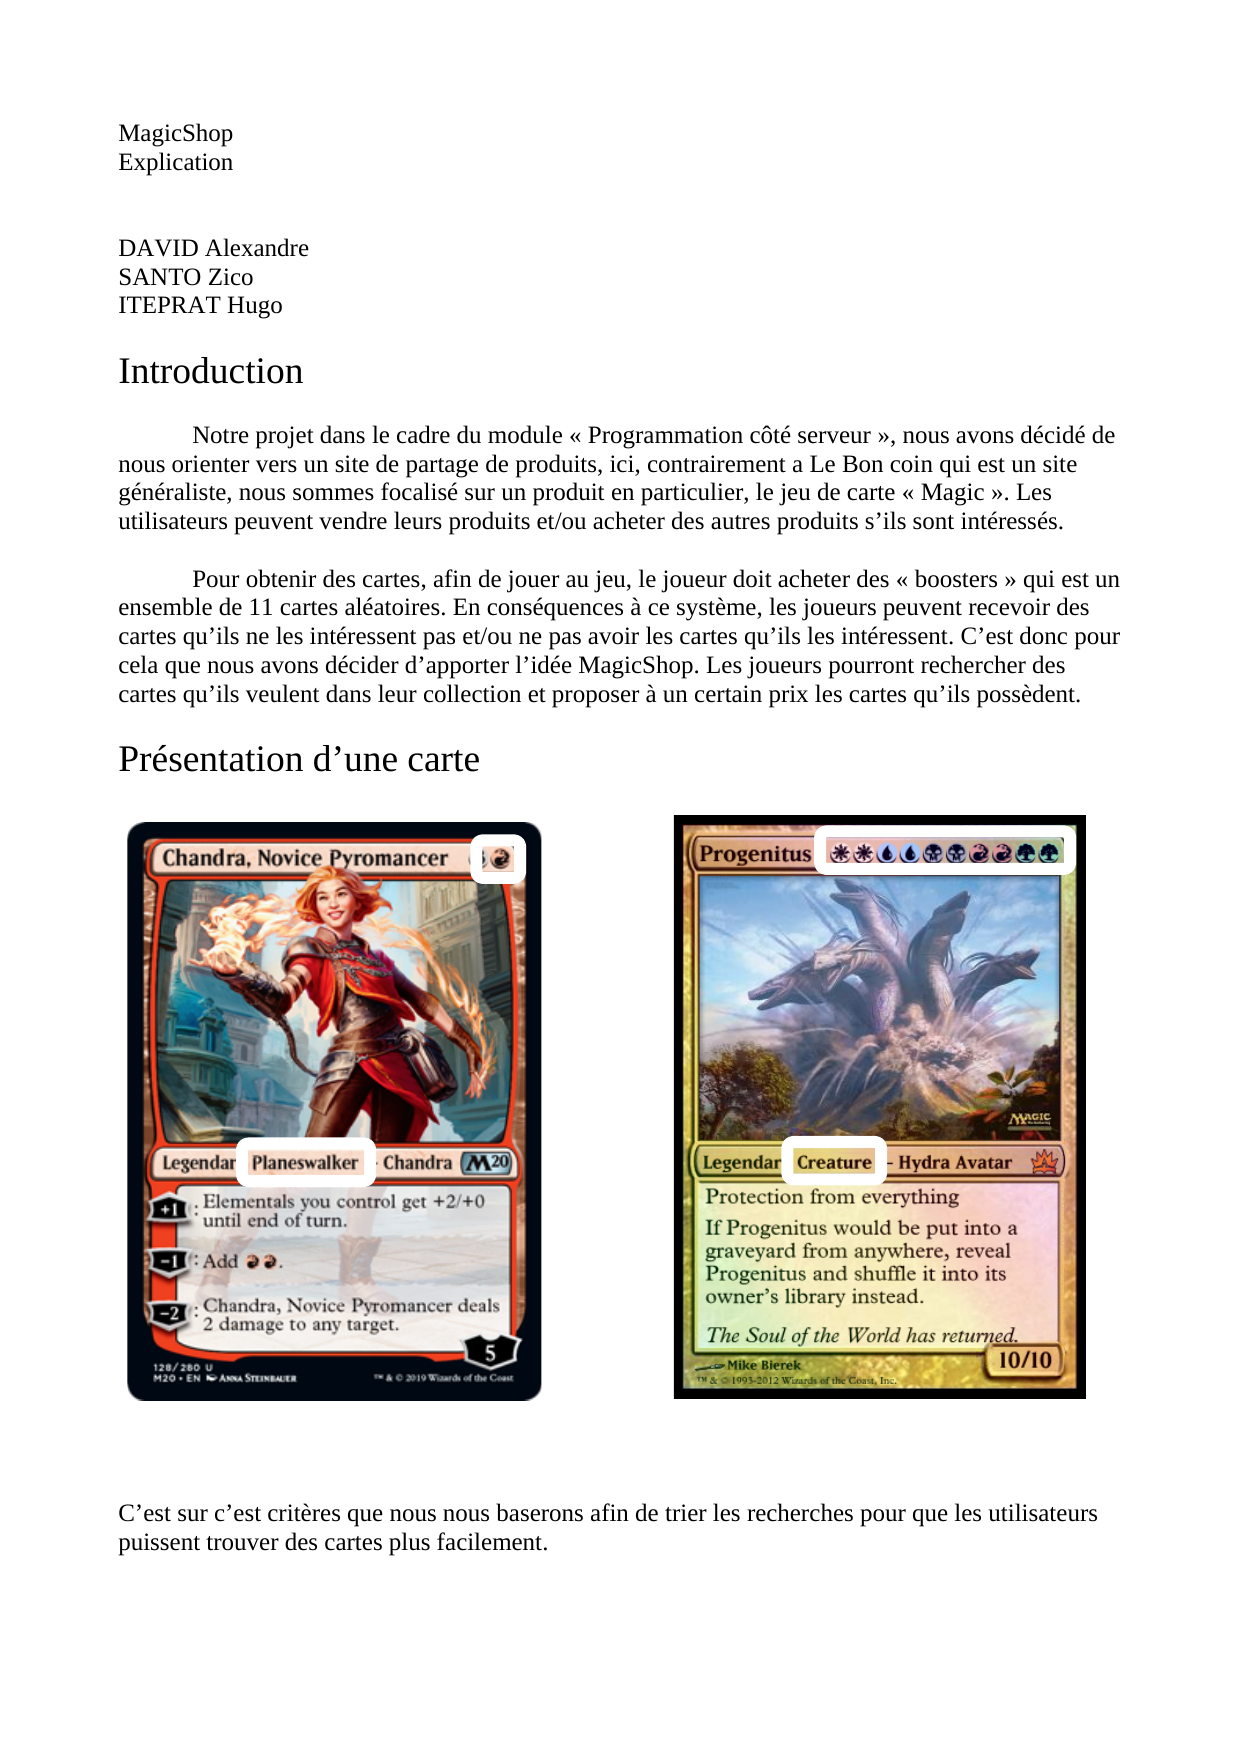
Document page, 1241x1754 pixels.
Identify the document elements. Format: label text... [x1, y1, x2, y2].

text Notre projet dans le cadre du module « Programmation côté serveur », nous avons décidé de nous orienter vers un site de partage de produits, ici, contrairement a Le Bon coin qui est un site généraliste, nous sommes focalisé sur un produit en particulier, le jeu de carte « Magic ». Les utilisateurs peuvent vendre leurs produits et/ou acheter des autres produits s’ils sont intéressés. [118, 420, 1122, 535]
text C’est sur c’est critères que nous nous baserons afin de trier les recherches pour que les utilisateurs puissent trouver des cartes plus facilement. [118, 1498, 1122, 1556]
picture [673, 815, 1086, 1399]
text DAVID Alexandre [118, 233, 1122, 262]
text Explication [118, 147, 1122, 176]
text Présentation d’une carte [118, 736, 1122, 779]
text SANTO Zico [118, 262, 1122, 291]
picture [127, 822, 542, 1401]
text Pour obtenir des cartes, afin de jouer au jeu, le joueur doit acheter des « boosters » qui est un ensemble de 11 cartes aléatoires. En conséquences à ce système, les joueurs peuvent recevoir des cartes qu’ils ne les intéressent pas et/ou ne pas avoir les cartes qu’ils les intéressent. C’est donc pour cela que nous avons décider d’apporter l’idée MagicShop. Les joueurs pourront rechercher des cartes qu’ils veulent dans leur collection et proposer à un certain prix les cartes qu’ils possèdent. [118, 564, 1122, 707]
text Introduction [118, 348, 1122, 391]
text MagicShop [118, 118, 1122, 147]
text ITEPRAT Hugo [118, 291, 1122, 319]
